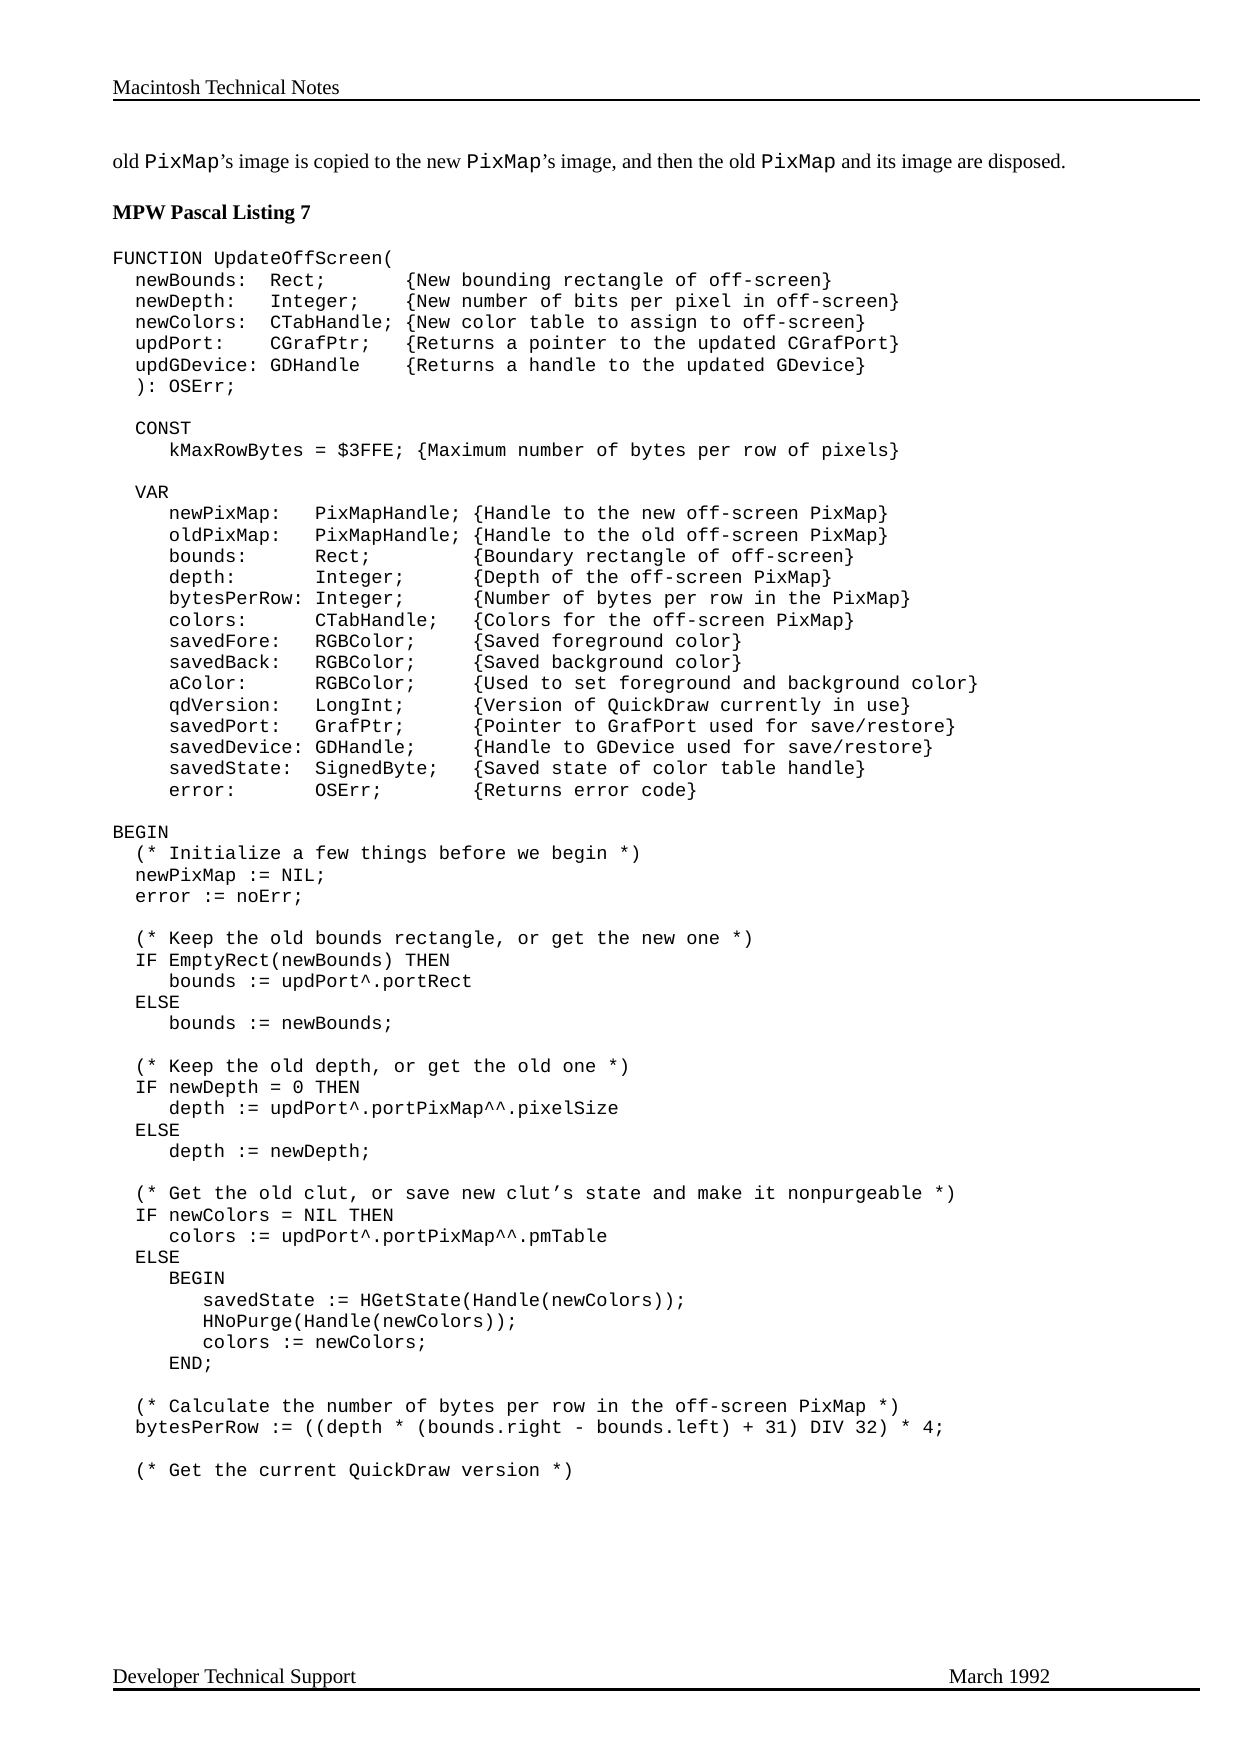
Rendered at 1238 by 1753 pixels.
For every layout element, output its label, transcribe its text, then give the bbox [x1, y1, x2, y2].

text updPort: CGrafPtr; {Returns a pointer to the updated CGrafPort} [112, 334, 1200, 355]
text (* Get the old clut, or save new clut’s state and make it nonpurgeable *) [112, 1184, 1200, 1205]
text savedFore: RGBColor; {Saved foreground color} [112, 632, 1200, 653]
text newPixMap := NIL; [112, 865, 1200, 887]
text bounds: Rect; {Boundary rectangle of off-screen} [112, 547, 1200, 568]
text savedState := HGetState(Handle(newColors)); [112, 1290, 1200, 1312]
text colors := updPort^.portPixMap^^.pmTable [112, 1227, 1200, 1248]
text (* Calculate the number of bytes per row in the off-screen PixMap *) [112, 1397, 1200, 1418]
text ELSE [112, 1248, 1200, 1269]
text HNoPurge(Handle(newColors)); [112, 1312, 1200, 1333]
text qdVersion: LongInt; {Version of QuickDraw currently in use} [112, 695, 1200, 717]
text savedPort: GrafPtr; {Pointer to GrafPort used for save/restore} [112, 717, 1200, 738]
text savedBack: RGBColor; {Saved background color} [112, 653, 1200, 674]
text VAR [112, 483, 1200, 504]
text MPW Pascal Listing 7 [112, 200, 1200, 224]
text bounds := updPort^.portRect [112, 972, 1200, 993]
text newColors: CTabHandle; {New color table to assign to off-screen} [112, 313, 1200, 334]
text depth := newDepth; [112, 1142, 1200, 1163]
text aColor: RGBColor; {Used to set foreground and background color} [112, 674, 1200, 695]
text FUNCTION UpdateOffScreen( [112, 249, 1200, 270]
text bytesPerRow: Integer; {Number of bytes per row in the PixMap} [112, 589, 1200, 610]
text BEGIN [112, 823, 1200, 844]
text IF newColors = NIL THEN [112, 1205, 1200, 1227]
text bytesPerRow := ((depth * (bounds.right - bounds.left) + 31) DIV 32) * 4; [112, 1418, 1200, 1439]
text newPixMap: PixMapHandle; {Handle to the new off-screen PixMap} [112, 504, 1200, 525]
text END; [112, 1354, 1200, 1375]
text kMaxRowBytes = $3FFE; {Maximum number of bytes per row of pixels} [112, 440, 1200, 462]
text depth: Integer; {Depth of the off-screen PixMap} [112, 568, 1200, 589]
text newBounds: Rect; {New bounding rectangle of off-screen} [112, 270, 1200, 292]
text old PixMap’s image is copied to the new PixMap’s image, and then the old PixMap and its image are disposed. [112, 149, 1200, 175]
text (* Get the current QuickDraw version *) [112, 1460, 1200, 1482]
text ELSE [112, 1120, 1200, 1142]
text CONST [112, 419, 1200, 440]
text IF newDepth = 0 THEN [112, 1078, 1200, 1099]
text oldPixMap: PixMapHandle; {Handle to the old off-screen PixMap} [112, 525, 1200, 547]
text bounds := newBounds; [112, 1014, 1200, 1035]
text ): OSErr; [112, 377, 1200, 398]
text colors := newColors; [112, 1333, 1200, 1354]
text savedState: SignedByte; {Saved state of color table handle} [112, 759, 1200, 780]
text ELSE [112, 993, 1200, 1014]
text colors: CTabHandle; {Colors for the off-screen PixMap} [112, 610, 1200, 632]
text (* Initialize a few things before we begin *) [112, 844, 1200, 865]
text IF EmptyRect(newBounds) THEN [112, 950, 1200, 972]
text error: OSErr; {Returns error code} [112, 780, 1200, 802]
text newDepth: Integer; {New number of bits per pixel in off-screen} [112, 292, 1200, 313]
text savedDevice: GDHandle; {Handle to GDevice used for save/restore} [112, 738, 1200, 759]
text (* Keep the old depth, or get the old one *) [112, 1057, 1200, 1078]
text depth := updPort^.portPixMap^^.pixelSize [112, 1099, 1200, 1120]
text BEGIN [112, 1269, 1200, 1290]
text updGDevice: GDHandle {Returns a handle to the updated GDevice} [112, 355, 1200, 377]
text error := noErr; [112, 887, 1200, 908]
text (* Keep the old bounds rectangle, or get the new one *) [112, 929, 1200, 950]
